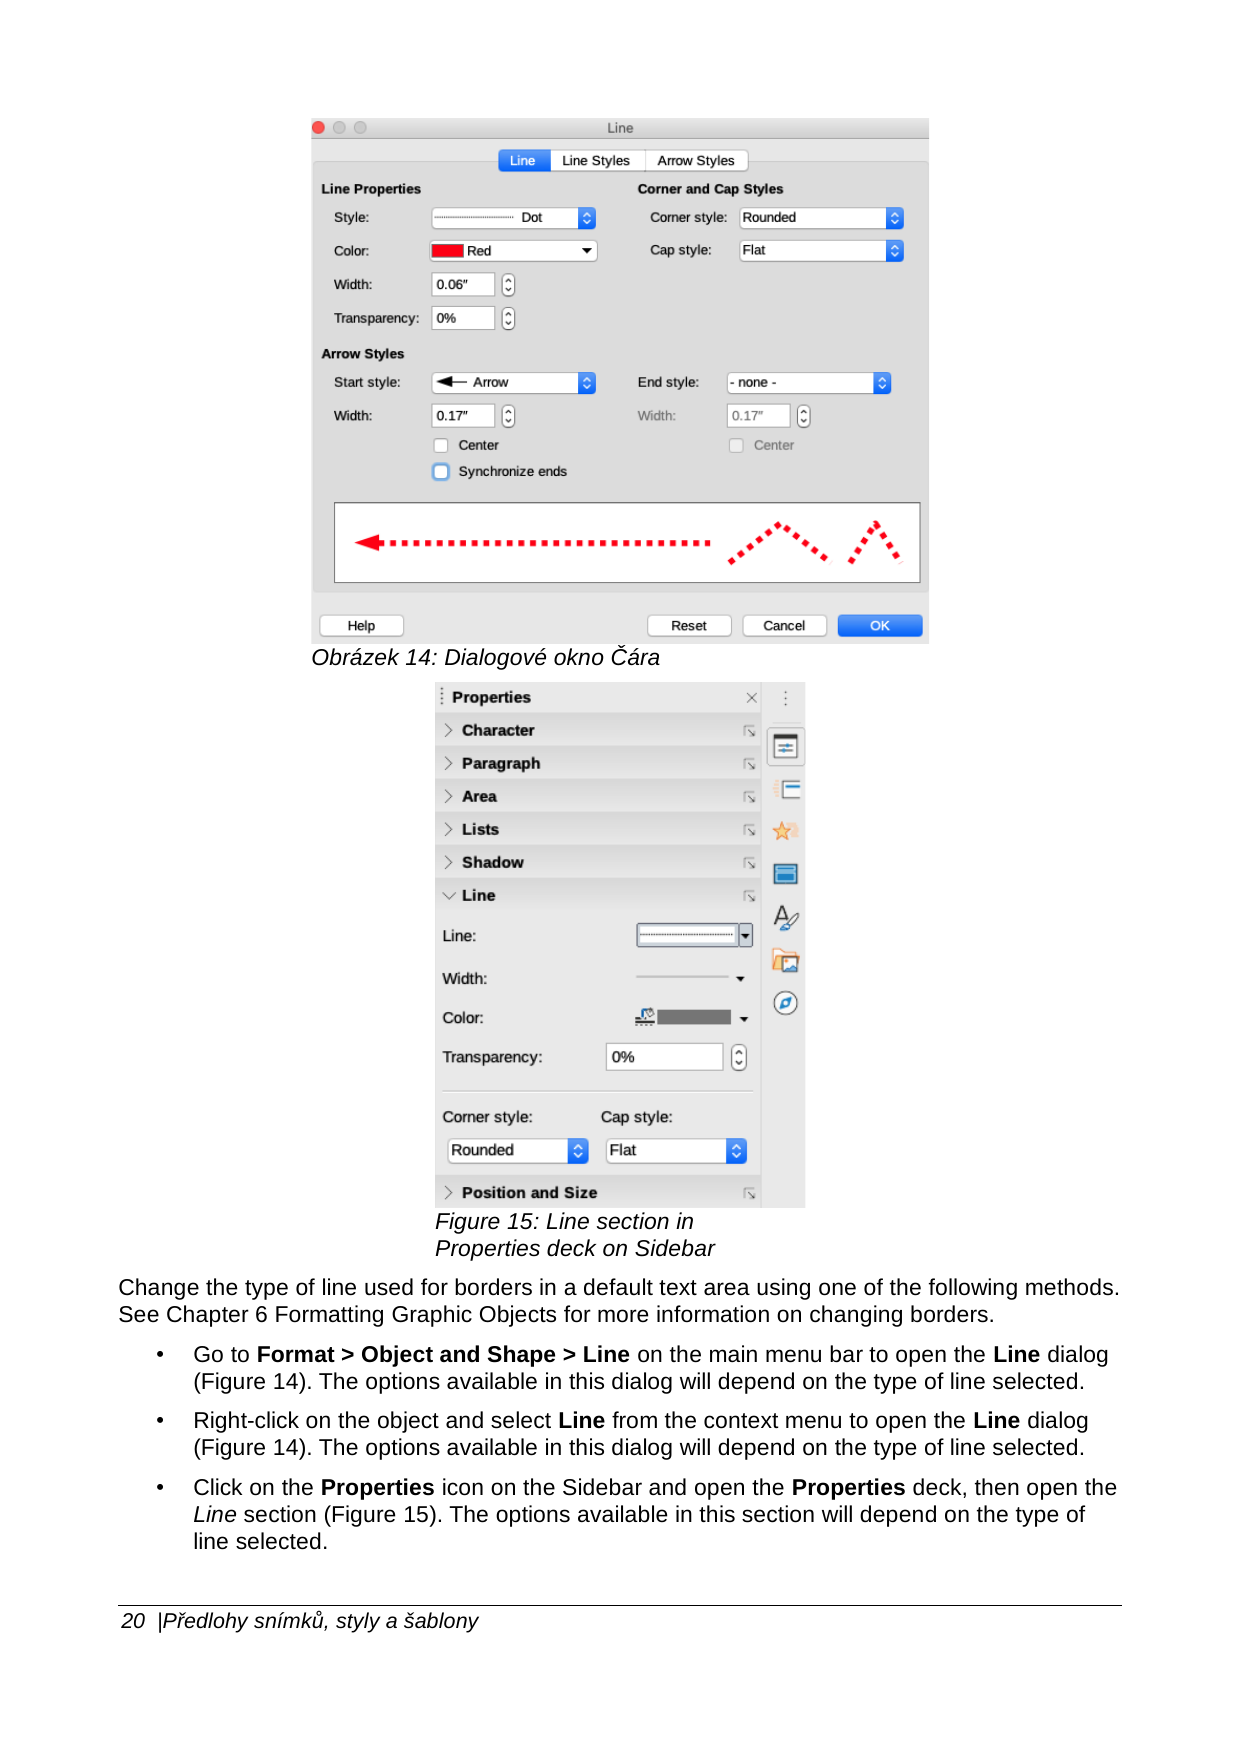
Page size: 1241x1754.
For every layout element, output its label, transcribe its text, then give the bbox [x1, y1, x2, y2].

list Click on the Properties icon on the Sidebar and open the Properties deck, then open the Line section (Figure 15). The options available in this section will depend on the type of line selected. [156, 1473, 1122, 1554]
text Figure 15: Line section in Properties deck on Sidebar [435, 1208, 805, 1261]
list Go to Format > Object and Shape > Line on the main menu bar to open the Line dialog (Figure 14). The options available in this dialog will depend on the type of line selected. [156, 1340, 1122, 1394]
list Right-click on the object and select Line from the context menu to open the Line dialog (Figure 14). The options available in this dialog will depend on the type of line selected. [156, 1407, 1122, 1461]
list Change the type of line used for borders in a default text area using one of the following methods. See Chapter 6 Formatting Graphic Objects for more information on changing borders. [118, 1273, 1122, 1327]
picture [435, 682, 806, 1208]
text Obrázek 14: Dialogové okno Čára [311, 644, 929, 670]
picture [311, 118, 930, 644]
